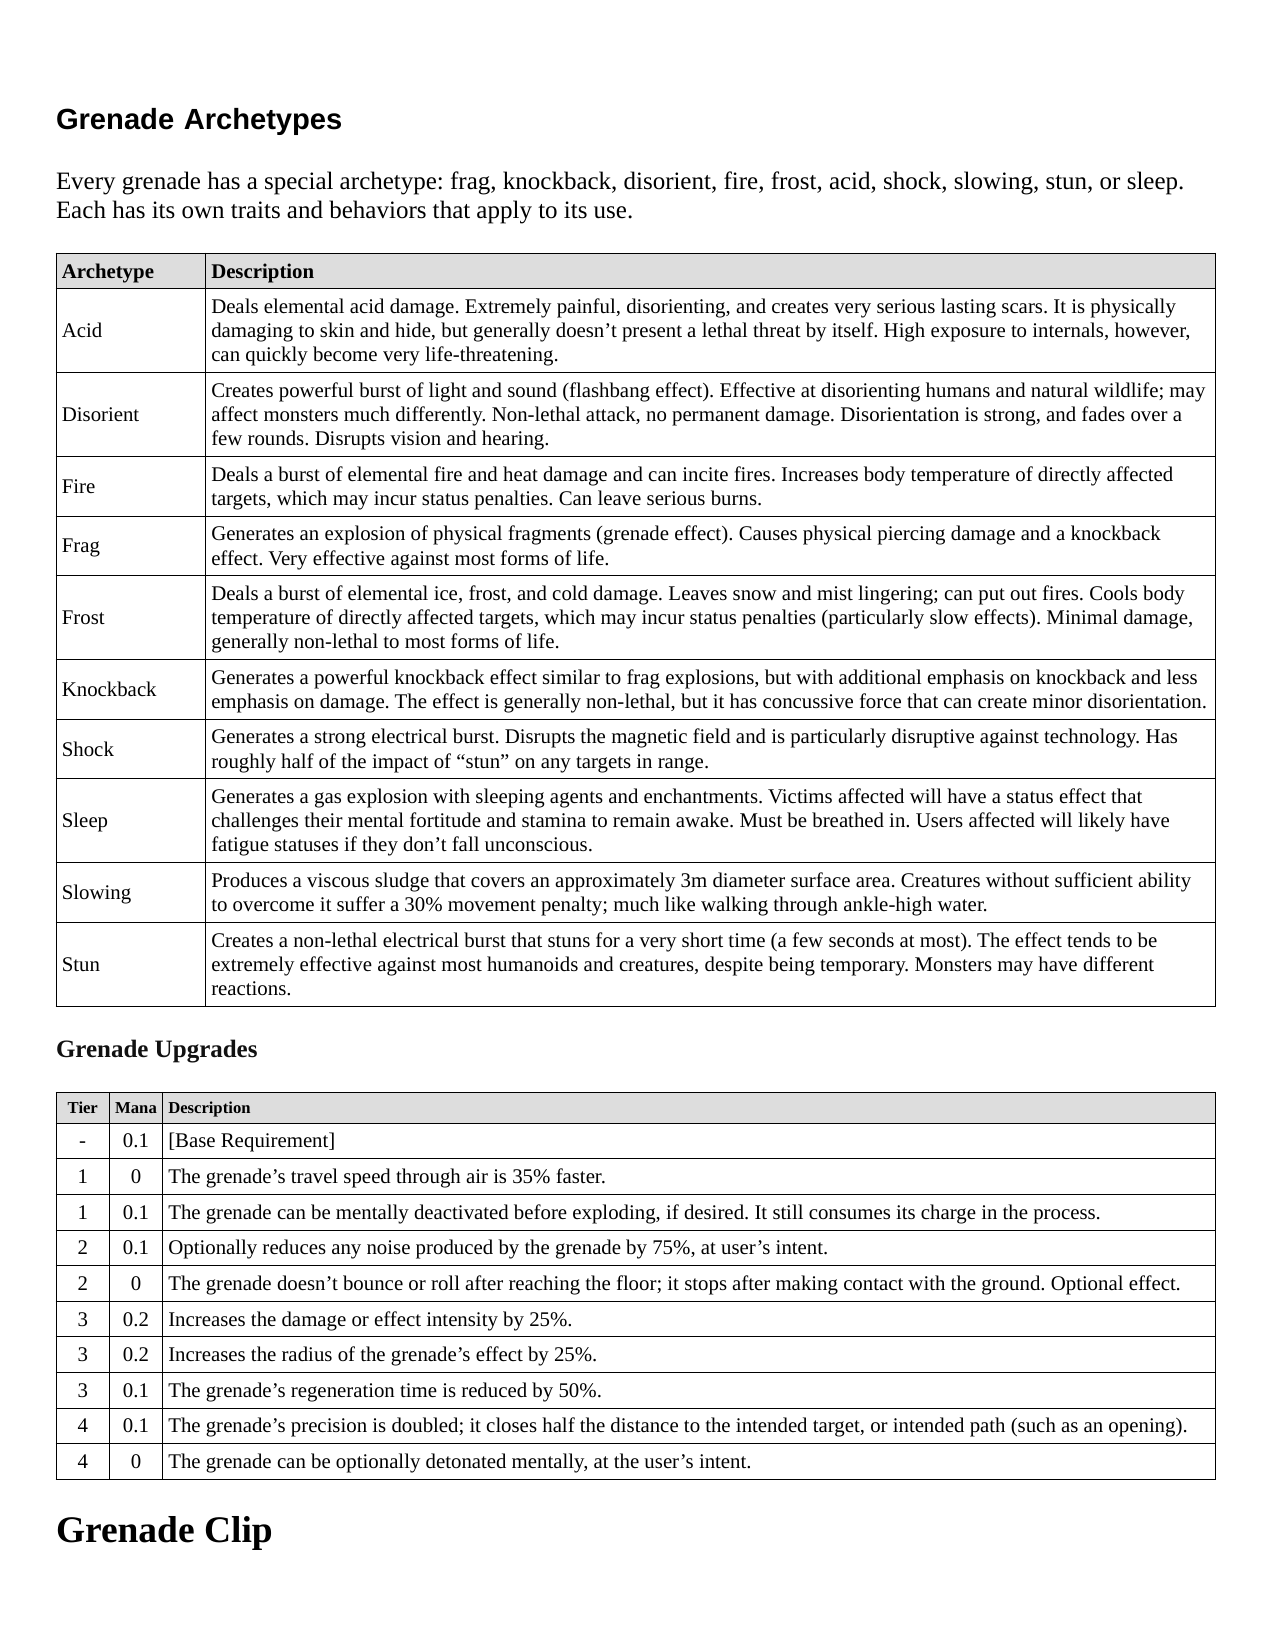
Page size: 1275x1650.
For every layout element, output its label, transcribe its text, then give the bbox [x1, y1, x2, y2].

table_cell The grenade’s regeneration time is reduced by 50%. [163, 1373, 1215, 1408]
table_cell 0.2 [110, 1302, 162, 1336]
table_cell 3 [57, 1302, 109, 1336]
table_cell Generates a powerful knockback effect similar to frag explosions, but with additional emphasis on knockback and less emphasis on damage. The effect is generally non-lethal, but it has concussive force that can create minor disorientation. [206, 660, 1215, 719]
table_cell [Base Requirement] [163, 1124, 1215, 1158]
table_cell Generates a strong electrical burst. Disrupts the magnetic field and is particularly disruptive against technology. Has roughly half of the impact of “stun” on any targets in range. [206, 720, 1215, 778]
table_cell Shock [57, 720, 205, 778]
table_cell 0.1 [110, 1195, 162, 1229]
table_cell Generates an explosion of physical fragments (grenade effect). Causes physical piercing damage and a knockback effect. Very effective against most forms of life. [206, 517, 1215, 575]
table_cell Creates powerful burst of light and sound (flashbang effect). Effective at disorienting humans and natural wildlife; may affect monsters much differently. Non-lethal attack, no permanent damage. Disorientation is strong, and fades over a few rounds. Disrupts vision and hearing. [206, 373, 1215, 456]
table_cell 3 [57, 1337, 109, 1372]
table_cell Optionally reduces any noise produced by the grenade by 75%, at user’s intent. [163, 1231, 1215, 1265]
table_header Description [163, 1093, 1215, 1123]
table_cell 0.1 [110, 1409, 162, 1443]
table_cell - [57, 1124, 109, 1158]
table_header Archetype [57, 254, 205, 288]
table_cell Generates a gas explosion with sleeping agents and enchantments. Victims affected will have a status effect that challenges their mental fortitude and stamina to remain awake. Must be breathed in. Users affected will likely have fatigue statuses if they don’t fall unconscious. [206, 779, 1215, 862]
table_header Description [206, 254, 1215, 288]
table_cell Increases the radius of the grenade’s effect by 25%. [163, 1337, 1215, 1372]
table_cell 3 [57, 1373, 109, 1408]
table_cell Produces a viscous sludge that covers an approximately 3m diameter surface area. Creatures without sufficient ability to overcome it suffer a 30% movement penalty; much like walking through ankle-high water. [206, 863, 1215, 922]
table_cell Sleep [57, 779, 205, 862]
table_cell 1 [57, 1159, 109, 1194]
subtitle Grenade Upgrades [56, 1034, 1215, 1063]
table_cell Disorient [57, 373, 205, 456]
table_cell 0.1 [110, 1373, 162, 1408]
table_cell 0.1 [110, 1231, 162, 1265]
table_header Tier [57, 1093, 109, 1123]
table_cell The grenade’s precision is doubled; it closes half the distance to the intended target, or intended path (such as an opening). [163, 1409, 1215, 1443]
table_cell The grenade’s travel speed through air is 35% faster. [163, 1159, 1215, 1194]
table_cell Fire [57, 457, 205, 516]
table_cell 1 [57, 1195, 109, 1229]
table_cell Frag [57, 517, 205, 575]
table_header Mana [110, 1093, 162, 1123]
text Every grenade has a special archetype: frag, knockback, disorient, fire, frost, acid, shock, slowing, stun, or sleep. Each has its own traits and behaviors that apply to its use. [56, 166, 1215, 224]
table_cell Increases the damage or effect intensity by 25%. [163, 1302, 1215, 1336]
table_cell Creates a non-lethal electrical burst that stuns for a very short time (a few seconds at most). The effect tends to be extremely effective against most humanoids and creatures, despite being temporary. Monsters may have different reactions. [206, 923, 1215, 1006]
table_cell 0 [110, 1444, 162, 1479]
table_cell 4 [57, 1444, 109, 1479]
table_cell Deals a burst of elemental ice, frost, and cold damage. Leaves snow and mist lingering; can put out fires. Cools body temperature of directly affected targets, which may incur status penalties (particularly slow effects). Minimal damage, generally non-lethal to most forms of life. [206, 576, 1215, 659]
table_cell Stun [57, 923, 205, 1006]
table_cell 0 [110, 1266, 162, 1301]
table_cell Deals elemental acid damage. Extremely painful, disorienting, and creates very serious lasting scars. It is physically damaging to skin and hide, but generally doesn’t present a lethal threat by itself. High exposure to internals, however, can quickly become very life-threatening. [206, 289, 1215, 372]
table_cell 2 [57, 1266, 109, 1301]
table_cell 0.1 [110, 1124, 162, 1158]
table_cell 0 [110, 1159, 162, 1194]
table_cell The grenade can be optionally detonated mentally, at the user’s intent. [163, 1444, 1215, 1479]
subtitle Grenade Clip [56, 1508, 1215, 1551]
table_cell The grenade can be mentally deactivated before exploding, if desired. It still consumes its charge in the process. [163, 1195, 1215, 1229]
table_cell Slowing [57, 863, 205, 922]
table_cell The grenade doesn’t bounce or roll after reaching the floor; it stops after making contact with the ground. Optional effect. [163, 1266, 1215, 1301]
table_cell 2 [57, 1231, 109, 1265]
table_cell 0.2 [110, 1337, 162, 1372]
table_cell Knockback [57, 660, 205, 719]
table_cell 4 [57, 1409, 109, 1443]
table_cell Acid [57, 289, 205, 372]
table_cell Deals a burst of elemental fire and heat damage and can incite fires. Increases body temperature of directly affected targets, which may incur status penalties. Can leave serious burns. [206, 457, 1215, 516]
table_cell Frost [57, 576, 205, 659]
subtitle Grenade Archetypes [56, 94, 1215, 138]
